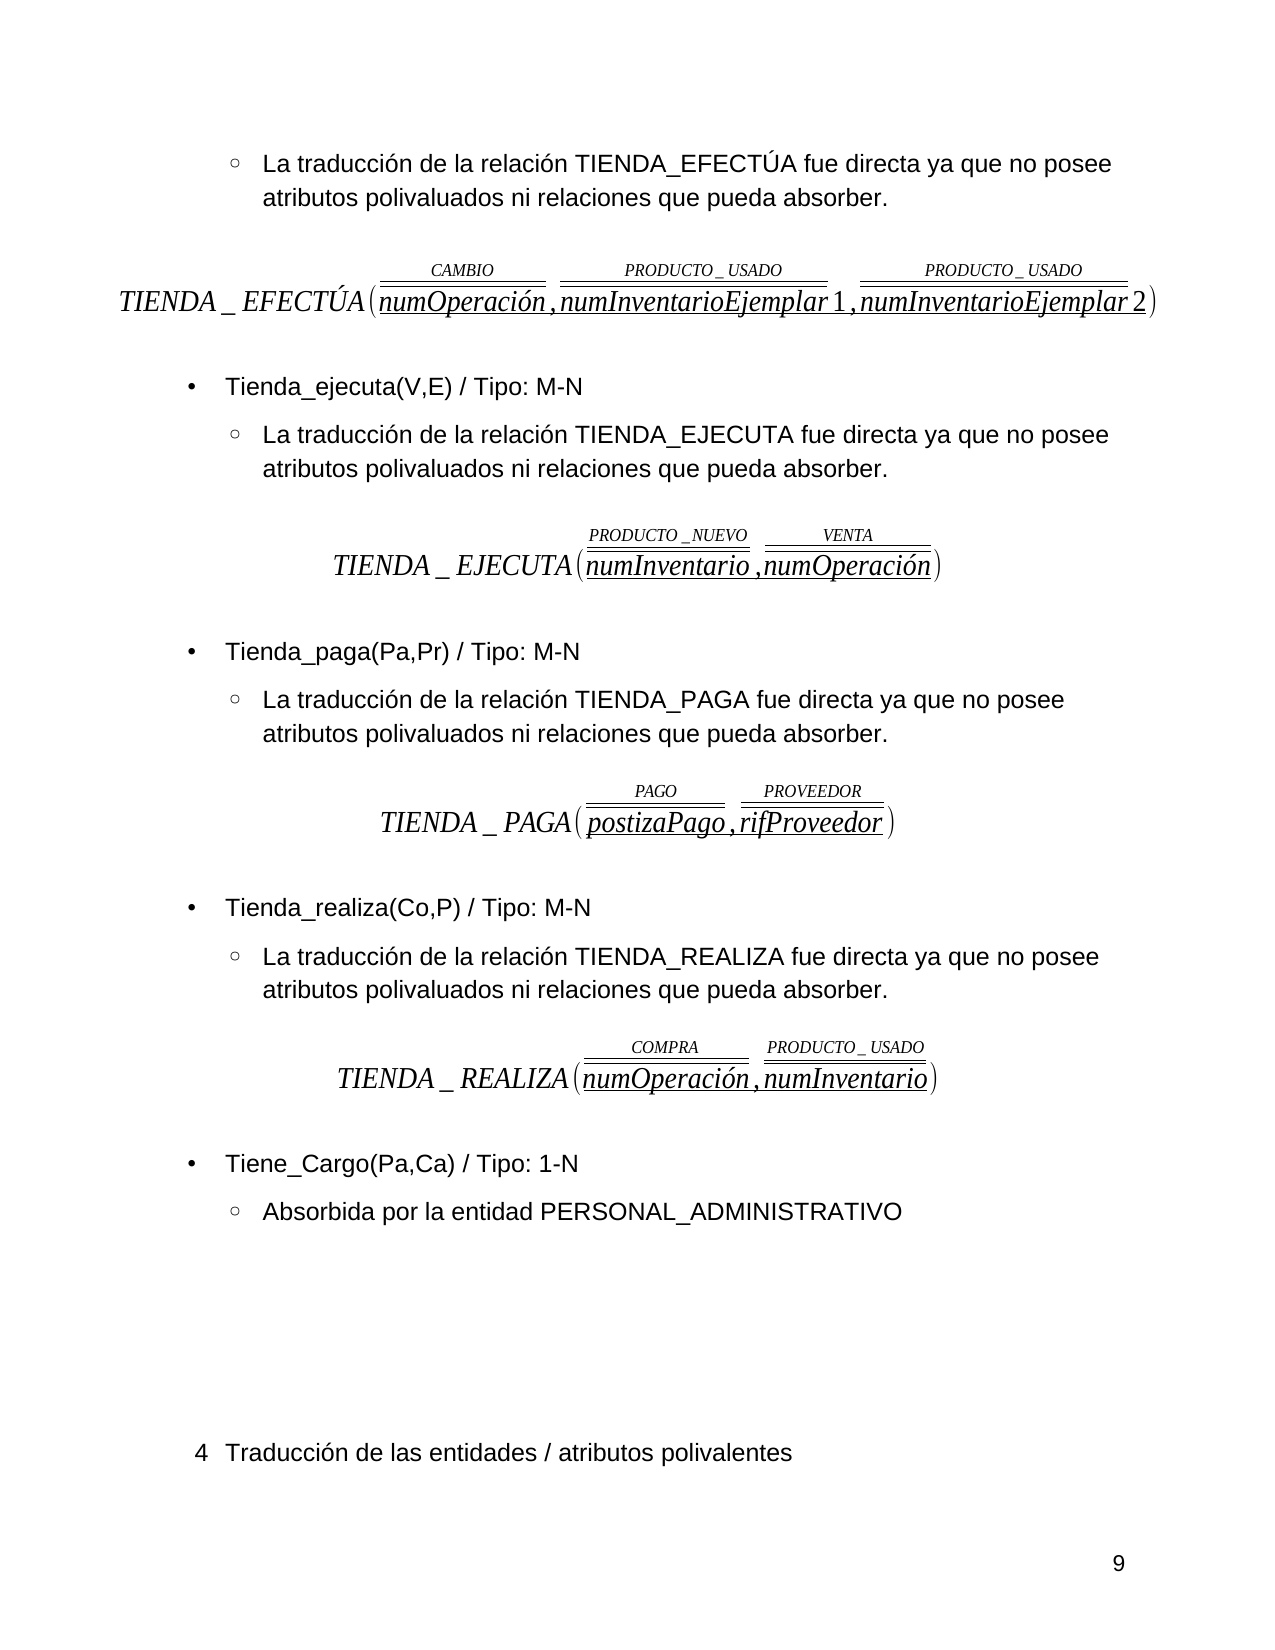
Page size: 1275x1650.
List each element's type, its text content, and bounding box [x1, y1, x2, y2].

list La traducción de la relación TIENDA_EJECUTA fue directa ya que no posee atributos polivaluados ni relaciones que pueda absorber. [225, 421, 1125, 482]
list Tienda_paga(Pa,Pr) / Tipo: M-N [187, 638, 1125, 666]
list Tiene_Cargo(Pa,Ca) / Tipo: 1-N [187, 1150, 1125, 1178]
list La traducción de la relación TIENDA_REALIZA fue directa ya que no posee atributos polivaluados ni relaciones que pueda absorber. [225, 942, 1125, 1004]
list La traducción de la relación TIENDA_PAGA fue directa ya que no posee atributos polivaluados ni relaciones que pueda absorber. [225, 686, 1125, 747]
list Tienda_realiza(Co,P) / Tipo: M-N [187, 894, 1125, 922]
list Tienda_ejecuta(V,E) / Tipo: M-N [187, 373, 1125, 401]
list Traducción de las entidades / atributos polivalentes [187, 1438, 1125, 1466]
list Absorbida por la entidad PERSONAL_ADMINISTRATIVO [225, 1198, 1125, 1226]
list La traducción de la relación TIENDA_EFECTÚA fue directa ya que no posee atributos polivaluados ni relaciones que pueda absorber. [225, 150, 1125, 211]
